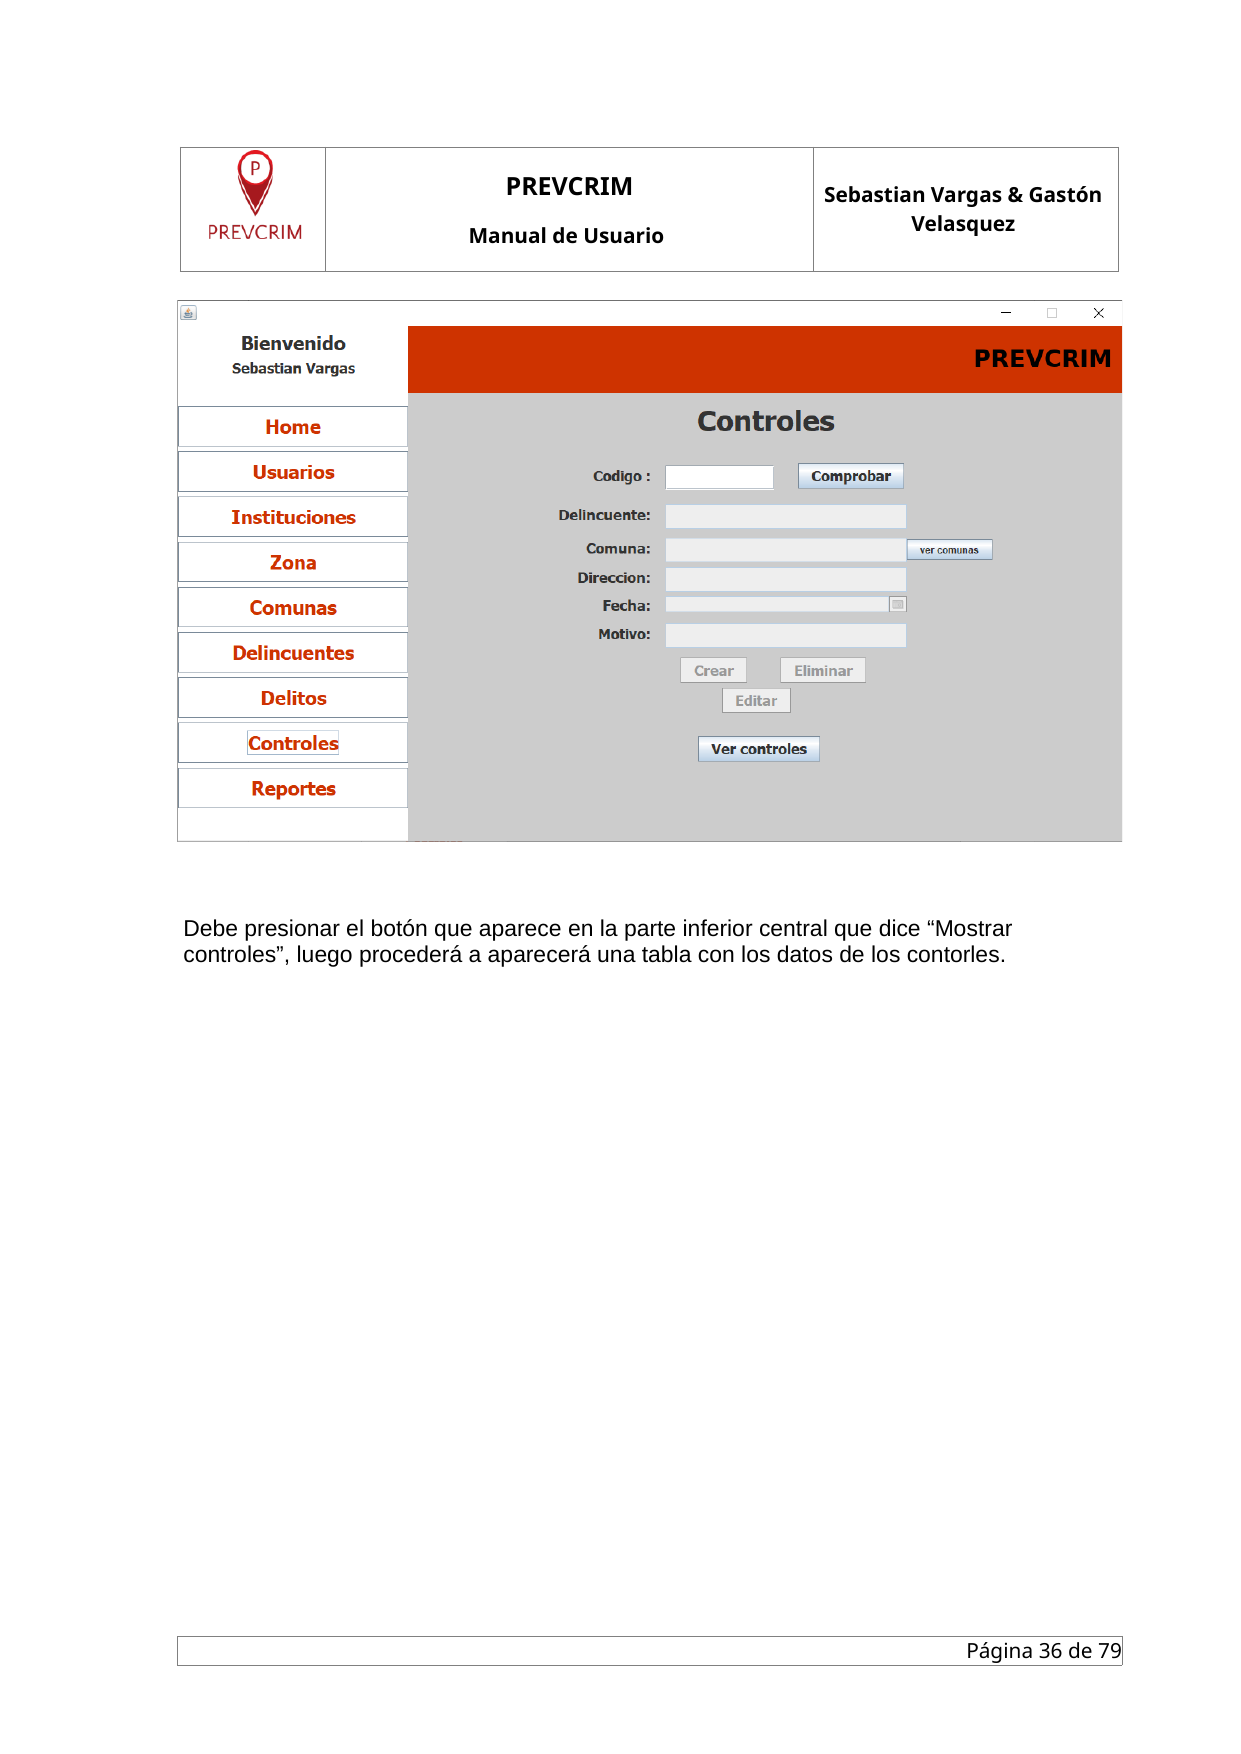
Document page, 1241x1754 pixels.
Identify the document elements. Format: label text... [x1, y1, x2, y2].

text Debe presionar el botón que aparece en la parte inferior central que dice “Mostrar controles”, luego procederá a aparecerá una tabla con los datos de los contorles. [183, 915, 1122, 968]
